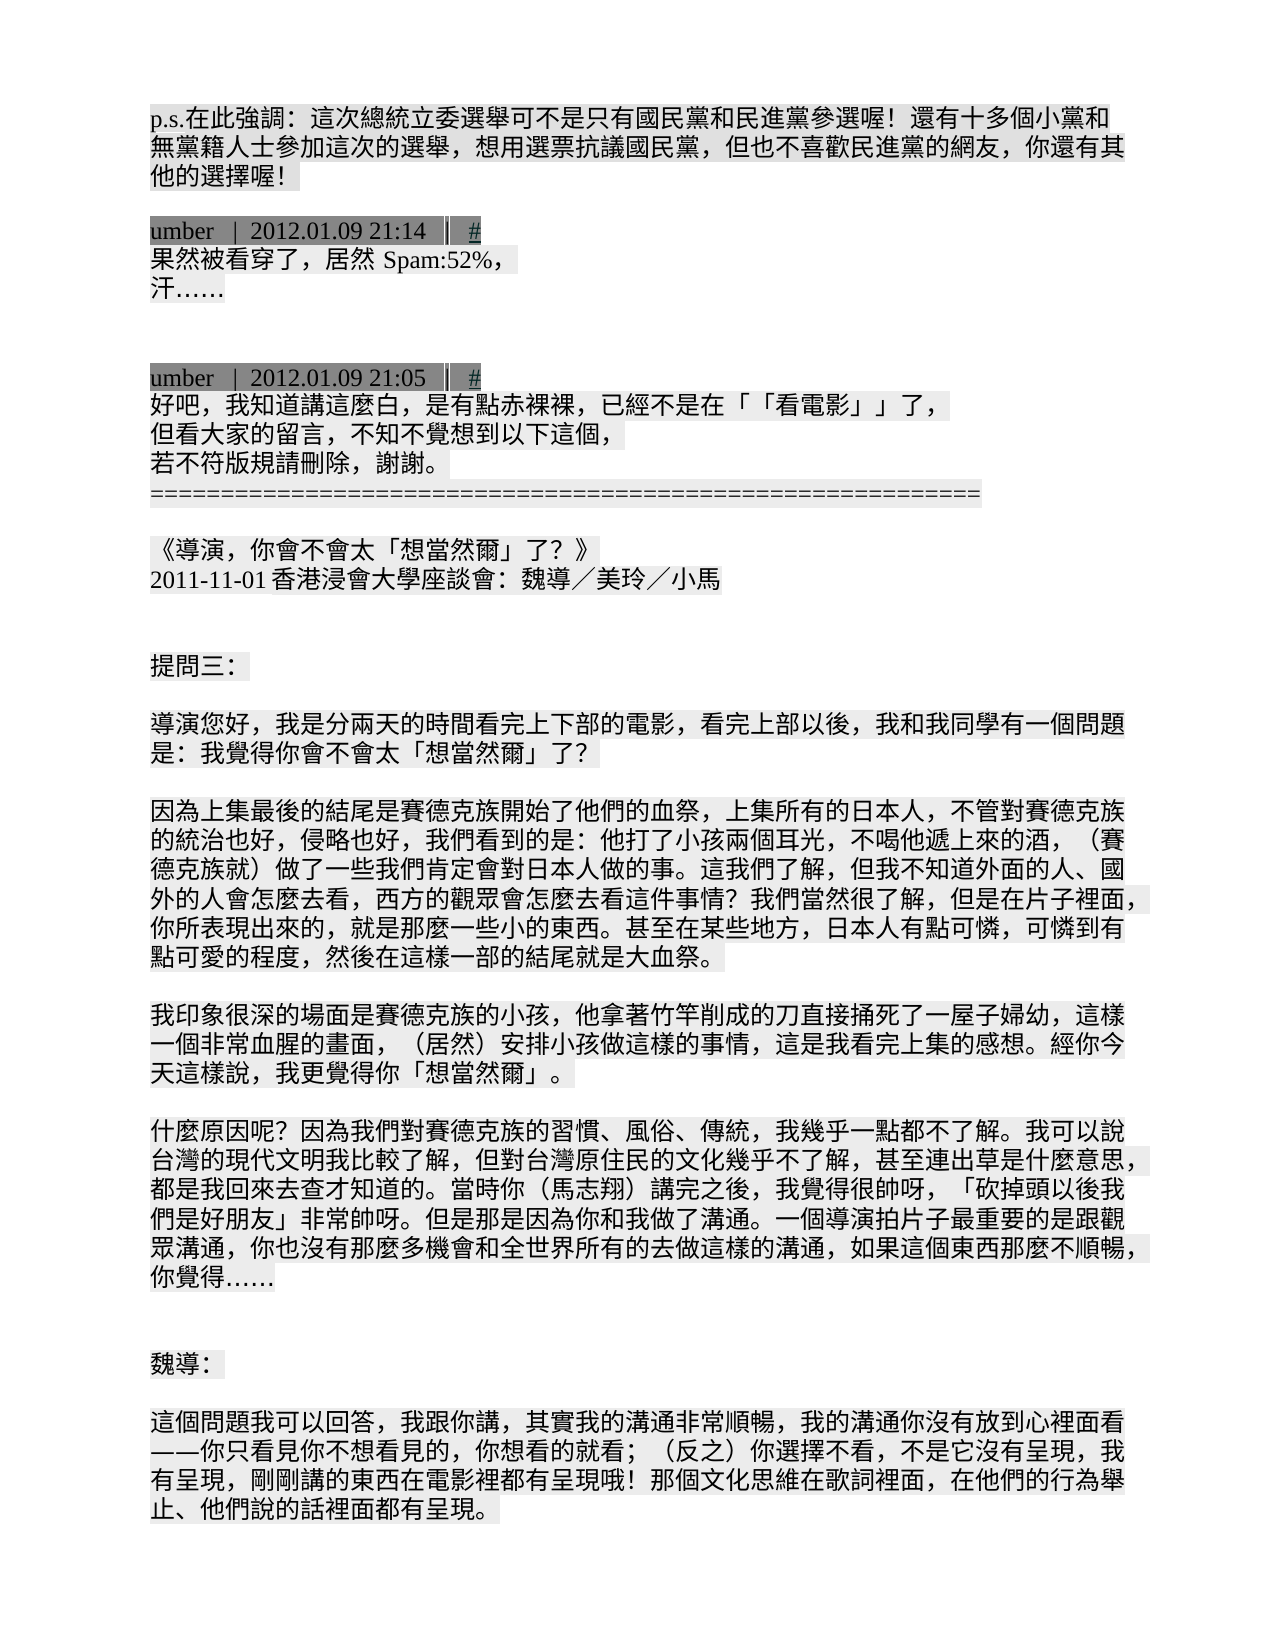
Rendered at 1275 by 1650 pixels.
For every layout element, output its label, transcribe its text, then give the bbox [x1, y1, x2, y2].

text 其實那篇文章我最在意的是關於馬政府動用國家資源輔選這件事，包含動用國安情治機關監控、情蒐蔡英文、挪用納稅人的錢來打廣告、還動員工務人員出席造勢晚會。 說來就令人不愉快，這個黨自己有一大堆黨產，而且好像是年年都有收入，﹝不像民進黨，雖然執政時貪了一堆錢，但是下臺後就沒辦法在貪了，當然如果事實並非如此請通知我一聲，謝謝﹞卻還要挪用納稅人的錢來幫自己打廣告，真的很過分。﹝至於新聞字由倒退這件事我倒是沒去注意。﹞ 所以請各位網友們用選票﹝總統票、區域立委票、政黨票﹞拒絕國民黨候選人，以抗議這種盜用納稅人血汗錢的小偷行為！ p.s.在此強調：這次總統立委選舉可不是只有國民黨和民進黨參選喔！還有十多個小黨和無黨籍人士參加這次的選舉，想用選票抗議國民黨，但也不喜歡民進黨的網友，你還有其他的選擇喔！ [150, 75, 1125, 191]
text umber | 2012.01.09 21:14 | # [150, 216, 1125, 245]
text 好吧，我知道講這麼白，是有點赤裸裸，已經不是在「「看電影」」了， 但看大家的留言，不知不覺想到以下這個， 若不符版規請刪除，謝謝。 =========================================================== 《導演，你會不會太「想當然爾」了？》 2011-11-01香港浸會大學座談會：魏導／美玲／小馬 提問三： 導演您好，我是分兩天的時間看完上下部的電影，看完上部以後，我和我同學有一個問題是：我覺得你會不會太「想當然爾」了？ 因為上集最後的結尾是賽德克族開始了他們的血祭，上集所有的日本人，不管對賽德克族的統治也好，侵略也好，我們看到的是：他打了小孩兩個耳光，不喝他遞上來的酒，（賽德克族就）做了一些我們肯定會對日本人做的事。這我們了解，但我不知道外面的人、國外的人會怎麼去看，西方的觀眾會怎麼去看這件事情？我們當然很了解，但是在片子裡面，你所表現出來的，就是那麼一些小的東西。甚至在某些地方，日本人有點可憐，可憐到有點可愛的程度，然後在這樣一部的結尾就是大血祭。 我印象很深的場面是賽德克族的小孩，他拿著竹竿削成的刀直接捅死了一屋子婦幼，這樣一個非常血腥的畫面，（居然）安排小孩做這樣的事情，這是我看完上集的感想。經你今天這樣說，我更覺得你「想當然爾」。 什麼原因呢？因為我們對賽德克族的習慣、風俗、傳統，我幾乎一點都不了解。我可以說台灣的現代文明我比較了解，但對台灣原住民的文化幾乎不了解，甚至連出草是什麼意思，都是我回來去查才知道的。當時你（馬志翔）講完之後，我覺得很帥呀，「砍掉頭以後我們是好朋友」非常帥呀。但是那是因為你和我做了溝通。一個導演拍片子最重要的是跟觀眾溝通，你也沒有那麼多機會和全世界所有的去做這樣的溝通，如果這個東西那麼不順暢，你覺得…… 魏導： 這個問題我可以回答，我跟你講，其實我的溝通非常順暢，我的溝通你沒有放到心裡面看——你只看見你不想看見的，你想看的就看；（反之）你選擇不看，不是它沒有呈現，我有呈現，剛剛講的東西在電影裡都有呈現哦！那個文化思維在歌詞裡面，在他們的行為舉止、他們說的話裡面都有呈現。 你講這部電影的問題，我必須驕傲地講：我電影最驕傲的價值就在這裡！ 我不要、不想去強調什麼「一個被欺壓到很嚴重的反擊」，今天你們到台灣來，你的東西被偷了，我告訴你「台灣都是賊」，這種心態是對的嗎？ 一開始日本發動軍國主義侵略台灣，那真的叫「侵略」，沒有話講的。那個地方我也毫不掩飾地讓你們看見，一個強勢的族群欺壓一個弱勢族群的狀態是怎麼樣的，你看見了那個東西。 可是當一個政權已經統治一個地方三十年，又爆發這個事情，那不叫侵略，叫「文化衝突」——當你的信仰已經被貶抑成你是一個沒有價值的東西——你出生，人家告訴你「你是個笨蛋」；你今天早上起床，被人家罵是笨蛋；你吃個飯被人家罵笨蛋；你晚上睡覺都夢到自己是笨蛋；隔天起床，你會不會真的變笨蛋？懂我的意思嗎？ 當你一直被貶抑，貶低到最後，你隔天早上反省是「我真的是笨蛋」還是「我要反擊，我不是笨蛋！」這是兩種思惟。 花崗一郎、花崗二郎也許是被罵「蕃仔」，就覺得我不想當蕃仔，我要當日本人，我不要被叫蕃仔了；另外一批人的想法，就覺得「誰說我們的文化是不美的？誰說我的想法是錯的？」 今天你念書念到大學畢業，依照現在文明價值，你念書念到大學畢業、當博士，你是最優秀的；可是在原住民眼中，那是懶惰的人，沒辦法打獵的男人！沒辦法去追獵動物回來給家裡溫飽，光念書（不做事），學校是訓練懶人的地方…… 生存的條件不一樣，生存的要求不一樣，價值不一樣，這就是矛盾跟衝突的來源，這個東西一直累積到一個時間以後會怎樣？所以我在裡面不是要一直去詮釋這個族群受到多少欺負或什麼。 當打架事件發生，是什麼結果？當它一直不和解，接下來是把人給殺了，或對這個部落做一個很大的處罰的時候，對他們這個族群來講，我已經忍到極點了，不能再忍，我的文化已經每天被鄙視到一個程度，我要反擊——當這個反擊的動作一做出來，有什麼結果？滅族。 當我決定要死的時候，我要死到什麼程度？我要死到我最高的價值，我要追求死後的天空，所以要追尋彩虹橋後永遠的獵場。一個人死掉要追求最高的死亡價值，有機會活著的時候，你會卑微地活下去——到一個程度——但是你不會永遠都卑微到極點吧？我知道你很難理解我要說的意思，但我希望你可以去電影院再看一次，現在不是開玩笑的話。 放下你文明的武裝，全部放掉，當你把自己放到那個歷史時空裡面，把你的教育程度、文明、對國際情勢（的看法）、政治立場……全部都拿掉，你回到那個時空去，你的世界只有你的族人，只有外族人，只有你的傳統信仰，你怎麼做決定？ 什麼是血腥？什麼是不血腥？再重新思考一遍：一顆炸彈丟下去死一百人，跟一刀砍死一人，哪一種比較「文明」呢？是你選擇看見跟不看見而已。一架飛機飛在天上丟炸彈，炸死的都是男人嗎？女人跟孩子呢？你沒有看見。 「我不血腥，我沒殺他，我只是丟炸彈而已！」文明的價值讓我們必須重新思考很多事情，文明的價值讓你對生命的東西有了新的思考，但是讓你存在的價值不見了：大家都一樣，大家都一種顏色、一種思考，大家都相信一種事情——絕對的對與錯——我們已經在這種世界、這種思考裡面太久了，我們開始不懂得欣賞想法不同的人，（不了解）他們的思惟是什麼，現代文明最大的悲哀在這裡，個人的價值觀已經完全被抹煞掉了。 我舉兩個例子，第一個我舉動物的例子，我今天還在跟記者聊這個問題。今天我們的文化告訴我們，吃狗肉很殘忍，殺狗是殘忍的，那你吃不吃牛呢？吃不吃豬，吃不吃魚？ 因為一種族群的強勢文化告訴你——它不吃狗肉吃牛肉——吃狗肉很殘忍，另外一個吃狗肉的民族因為比較弱勢，被侵略以後就慢慢相信他們吃狗肉的傳統是不對的。那今天它如果是強勢文化的話，現在時代改變了：吃牛肉是殘忍的，吃狗肉是正常的，養狗本來就是殺來吃的……你試著回想，如果今天強弱勢的文化改變以後，會變成什麼樣子？我說過我的電影不是在詮釋誰是誰非，只是在提供一個思考的空間給大家，重新去判斷一下，我們自己是不是曾經在這種文明的價值裡面很久，才選定靠哪一邊，或者被強迫地改變？ 我再舉一個比較大的事情，我先告訴各位我沒有立場問題，也不了解，但我只是好奇：美國被中東攻擊發生９１１事件，大家都有看見，看人死掉很難過很悲哀對不對？可是（中東）那邊死多少人，為什麼沒有人替那邊的人悲傷難過？為什麼你的信仰跟我不一樣，我就是恐怖份子？你介入那個國家，誰派你來扮演國際警察，誰派你來的？我有賦予你這個權力來干預我嗎？全世界都賦予你這個權力嗎？你們兩個打架，就用你們的方式去排解，我為了我的利益提供你武器去打另一個，扶植你……你在干預人家處理事情的結構！ 當然事情演變到最後，已經是無法收拾了，不是管不管的問題。因為這個東西已經介入太久，變成管也不對，不管也不對的狀況了，可是說實在話，你圖的是什麼？不要騙人了，不過是石油嘛，不過是你的經濟利益嘛！你騙誰呢？ 「文明帶來更多的貪婪」，我不是要反文明，只是要提供另一個思考：我們是不是先放下我們那種（價值觀）？你說我「理所當然」，我一點都不覺得，我覺得你的文明才「理所當然」，一切的「理所當然」好像看起來是合理的，可是你現在看不是合理的。 全世界哪一段歷史不血腥，你告訴我，全世界哪一段歷史婦人跟孩子不是先死的？你告訴我，哪一場戰爭，婦人跟孩子不是先犧牲？ 你再去回想，看清整起事件的來源、每件事件的背後，你會發現戰爭有多殘忍。我們電影裡面呈現真相給你看，（希望觀眾）去思考反省，看見仇恨的原點在哪裡，不是再製造另一個仇恨給你們看見——你們沒有看見的東西不代表不存在，是你選擇不看見！ 我只是提供大家一個角度重新再思考：如果是你，你該怎麼辦？你是部落的菁英，所有的族人期待你幫忙改變什麼，不想再過那種日子了，不想再過懦弱被人瞧不起的生活，可是你是一個頭目，面對的是一個你抵擋不了的外來族群，你無法去抵抗它。外面給你壓力，裡面也給你壓力，你是頭目，是菁英份子，是一郎二郎那種知識份子，你怎麼辦？ 族人對你的期待那麼大，你無法幫他們忙，因為外力太大，這時你怎麼處理？特別是每一個孩子的臉上都乾乾淨淨的，沒有「人」——他們信仰該有——的圖騰，將來有一天他們進不不了彩虹橋，上不了天堂的！ 我說你要把你的文明價值觀拿掉哦，在從前那個年代，一百多年前的人，他們相信的事情就是絕對相信，不是像我們現在，佛教也好基督教也好，都是勸人為善，沒什麼好爭的。在那個年代不一樣——我的信仰是真的——他們只相信「我的信仰是真的」，你不能說「為什麼要上彩虹(橋)？為什麼一定要這樣？」他相信啊！你不能抹煞一個人相信的事情啊。 文明的壓榨是抹煞一個人信仰的價值，這是我們要提供的一個想法，這不是辯論，只是要提供大家一個重新思考的點，也在為自己的電影辯護一下這樣。 主持人： 霧社事件那個歷史我們知道是有的，（電影）應該是很忠實的歷史，在電影裡看到你們的少數民族跟日本人的衝突。 我們當然看到理蕃——日本人高壓統治——之後，高山族人他們根本就不能做以前傳承下來的工作，包括他們自己的文化等等，只是為日本人服務。女的就是要做像漢族講的女傭，做日本人的傭人，男的就要為日本人弄木材。 這些工作在當時如果是一個時代的改變，你怎麼去看？一定要回到他們族人的根源，從事打獵等工作？還是認為經過日本人的洗禮之後，按照日本人的要求，也許看起來比較文明一些，起碼不必再上山打野獸？ 就好像我們從一個社會到另外一個社會，（要）向前進的時候，是不是都有一些生活的改變——包括你的習慣、傳統——這些改變是必須的？還是我們覺得它不應該改變？ 還是它應該改變？因為社會總是要往前面（走），不管是殖民社會，還是……很簡單，像我們香港一樣：英國人來了，我們整個小漁村都改變了，它慢慢走向文明，這個我們怎麼去衡量？我第一個想到的是這個問題。 你們在拍這部電影的時候，你的Idea是怎麼去看這一段？在他們族人起來要反抗、打死日本人之前，你們怎麼去看這段也許是文明的改變、也許是歷史的證成、也許是殖民的必須？這是我自己的疑問，我拿香港做例子，因為你總是要改變的嘛！不管那時候改變，十年二十年三十年後……都要改變，那個時候導演你是怎麼看這個變遷？ 魏導： 其實我也不懂這個東西應該怎麼去（看待）怎樣才是對的、怎樣才是錯的……我們的電影就是不懂得去判斷這件事情。 這部電影沒有告訴你答案，我們只告訴你發生了什麼事情，他們不同族群的價值觀是什麼，當一個信仰傳統的思惟被壓抑了三十年之後，它是不是已經完全改變了，還是想法還在，行為模式改變？這是想給觀眾去做一個假設：從這部電影裡你反省到什麼？當一個時代，一個命運到達一個關鍵點的時候，你要做一個決定，但這個決定你做也錯不做也錯的時候，你到底該不該做？ 改變是錯的，不改變也是錯的，那……改不改？大家要想這個問題哦，看完這部電影後，你在思考什麼？我倒想知道這件事情。 看完電影後我相信很多人在思考這個事情——這是自己的事情，而不是可以拿出來討論的，相信很多人回家以後在想這個問題。不是改不改變的問題，而是這部電影看完以後，我想了解你們回家在想什麼，這個東西是我想知道的答案，也是我們這部電影丟出去的解釋方式。 在電影裡面我們給你那麼多的訊息，很多現象的解讀、我們的立場、不同的角度、這個族群面對死亡的態度，還有化解仇恨的想法，每個族群在面對問題的關鍵點上，他們矛盾的心情是什麼，他們必須要做什麼決定，產生的後果是什麼……給大家直接跳到歷史的核心去看。 我們希望把觀眾直接帶到這個歷史的發生地——如果你是他，你該怎麼做？這是我們要給觀眾的訊息，大概是這樣。 我的電影裡面判斷不了對跟錯，這個東西我沒辦法。但你們想像一下，「做也錯不做也錯」這種事是不是每天都在我們的生命裡發生？只是我們面對的不是一個族群的問題，也不是面對生命的死亡與生存的問題，但是每天都在發生……哇，好像在討論哲學！（觀眾笑）「讓我們慢慢回到生命的課題」。 《賽德克巴萊與北美原住民電影座談會》 2010-11-5 中山大學 魏導： 我不希望在一個歷史世件裡，被詮釋出來的就（只）是「誰是好人，誰是壞人」——這種東西是站在一個現代人的角度在看從前，並沒有從當時的角度去看當時的社會結構，還有一些人文環境。 一開始我們就在思考這個東西，怎麼能夠讓日本人不是「壞人」，怎麼能夠讓原住民不是單純被拱到最高的那種神話式英雄，怎麼把人性的東西放到裡面——是有正有反，正概括了反這種東西在裡面。 所以我們一開始就決定從「信仰」的角度做切入。為什麼從信仰的角度來看呢?因為你想想：從信仰的角度去看人，沒有對跟錯，只有信仰不一樣，沒有人種的問題；只是你信仰了什麼，我信仰了什麼。兩個信仰不同的人在同一個地方發生爭執的時候，那是很可怕的：你為了你的信仰而戰，我為了我的信仰而戰，只是這樣子的一個歷史。 看待歷史這一塊，我常常說：「歷史是怎麼發生的？就是對的人做出錯的決定，錯的人做對的決定。」所以產生反差很大，產生英雄跟歷史的價值。也就是因為這樣，所以我們那時候重新詮釋，我覺得莫那魯道以一個霧社世件的領導人，就他的性格來講，他應該不是一個「聖人」，而是一個「英雄」——英雄絕對是個人格瑕疵者，要不然扮演不了英雄的角色。 為什麼他有人格上的瑕疵？至少這個人他一定有某一種層面的（缺陷），像我們到部落去做訪談也是哦，其他部落都覺得這個人是黑道流氓，自己部落就覺得這是我們的英雄，這是一個很正常的角度。我們看地方上都是這樣，鄉鎮的鎮長都是為自己講話的，這個鎮長就是為我們去謀福利的人，對別人來講就是「你們要給我……（需索無度）」別的鄉鎮對這個鄉就覺得「你們是流氓。」大概是這樣。 [150, 391, 1125, 1553]
text 果然被看穿了，居然 Spam:52%， 汗…… [150, 245, 1125, 303]
text umber | 2012.01.09 21:05 | # [150, 363, 1125, 391]
